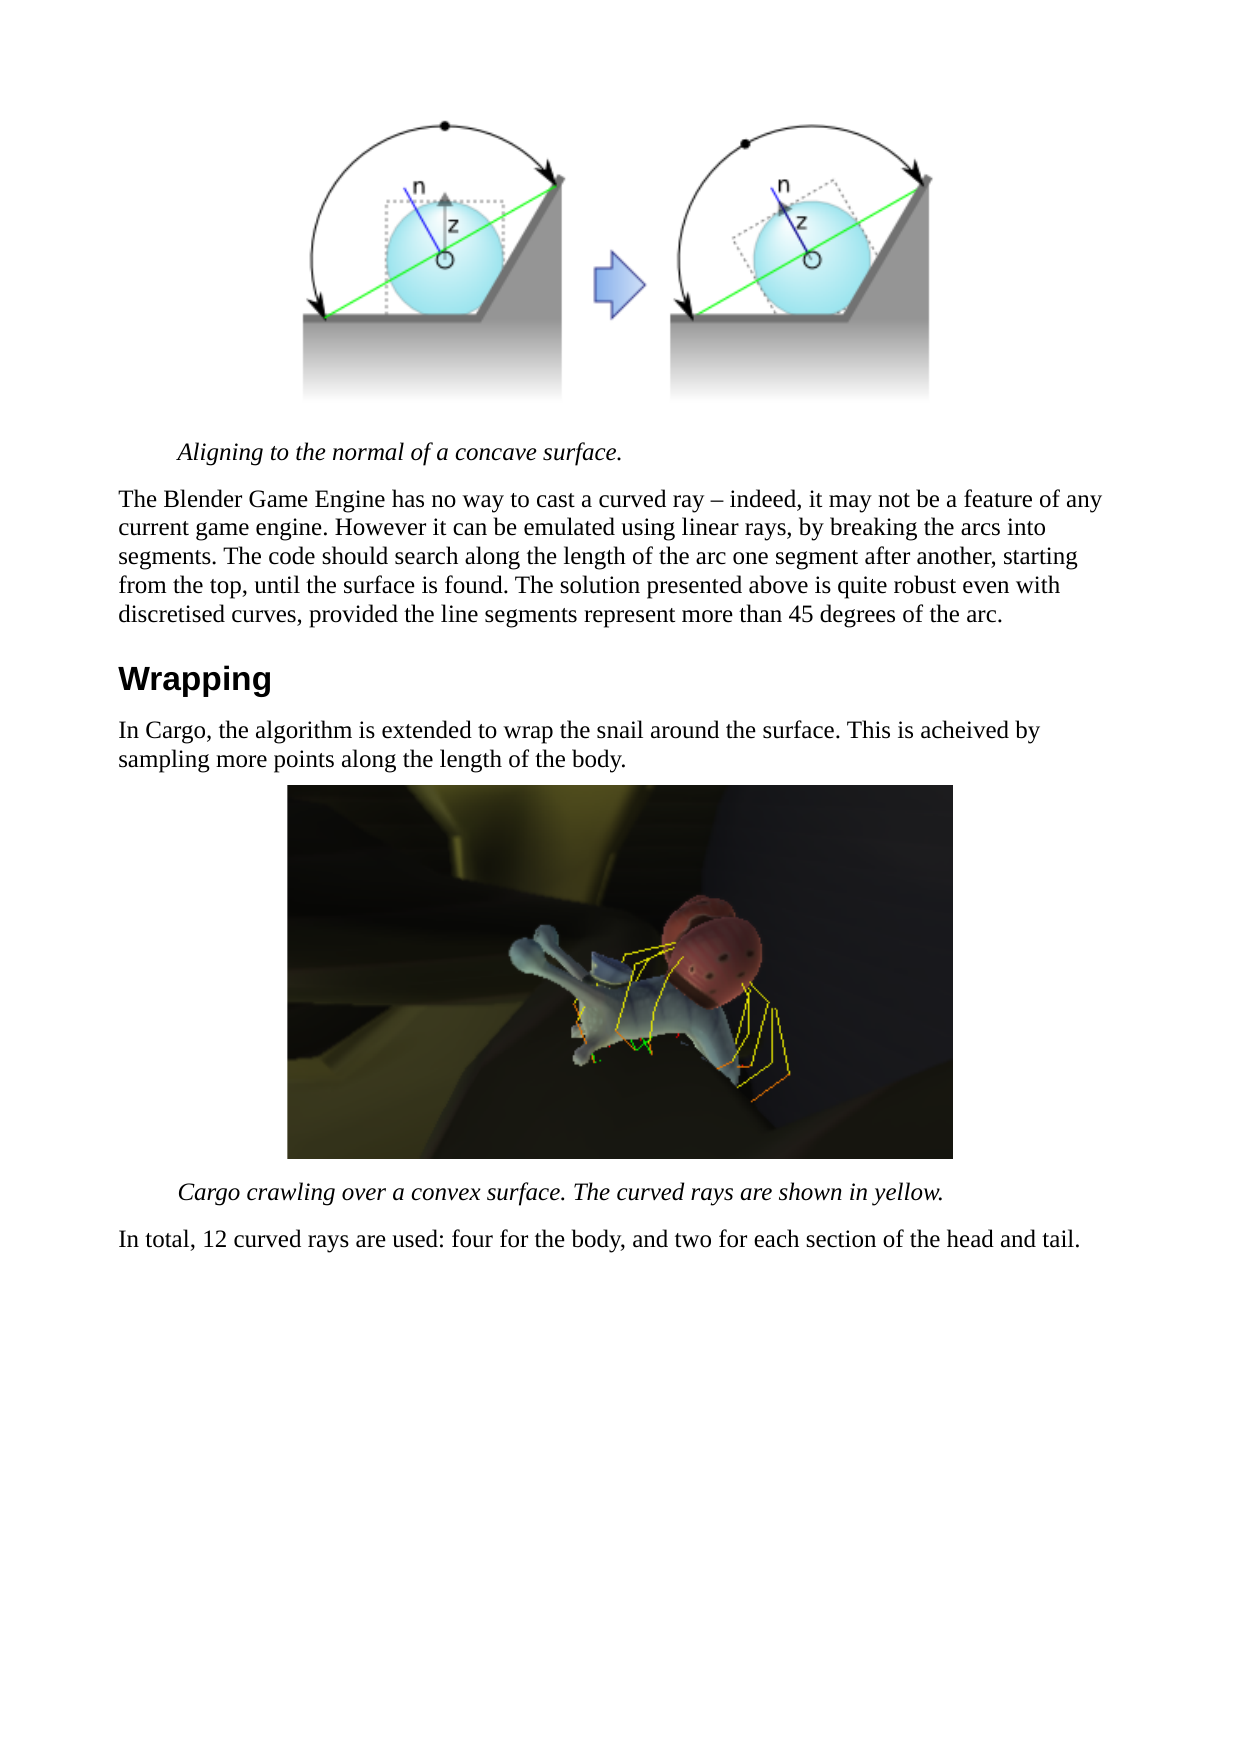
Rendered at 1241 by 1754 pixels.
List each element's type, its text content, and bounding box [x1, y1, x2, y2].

subtitle Wrapping [118, 658, 1122, 697]
picture [295, 118, 945, 419]
text Cargo crawling over a convex surface. The curved rays are shown in yellow. [177, 1177, 1122, 1206]
text The Blender Game Engine has no way to cast a curved ray – indeed, it may not be a feature of any current game engine. However it can be emulated using linear rays, by breaking the arcs into segments. The code should search along the length of the arc one segment after another, starting from the top, until the surface is found. The solution presented above is quite robust even with discretised curves, provided the line segments represent more than 45 degrees of the arc. [118, 484, 1122, 627]
picture [287, 785, 953, 1159]
text In Cargo, the algorithm is extended to wrap the snail around the surface. This is acheived by sampling more points along the length of the body. [118, 716, 1122, 773]
text In total, 12 curved rays are used: four for the body, and two for each section of the head and tail. [118, 1224, 1122, 1253]
text Aligning to the normal of a concave surface. [177, 437, 1122, 465]
